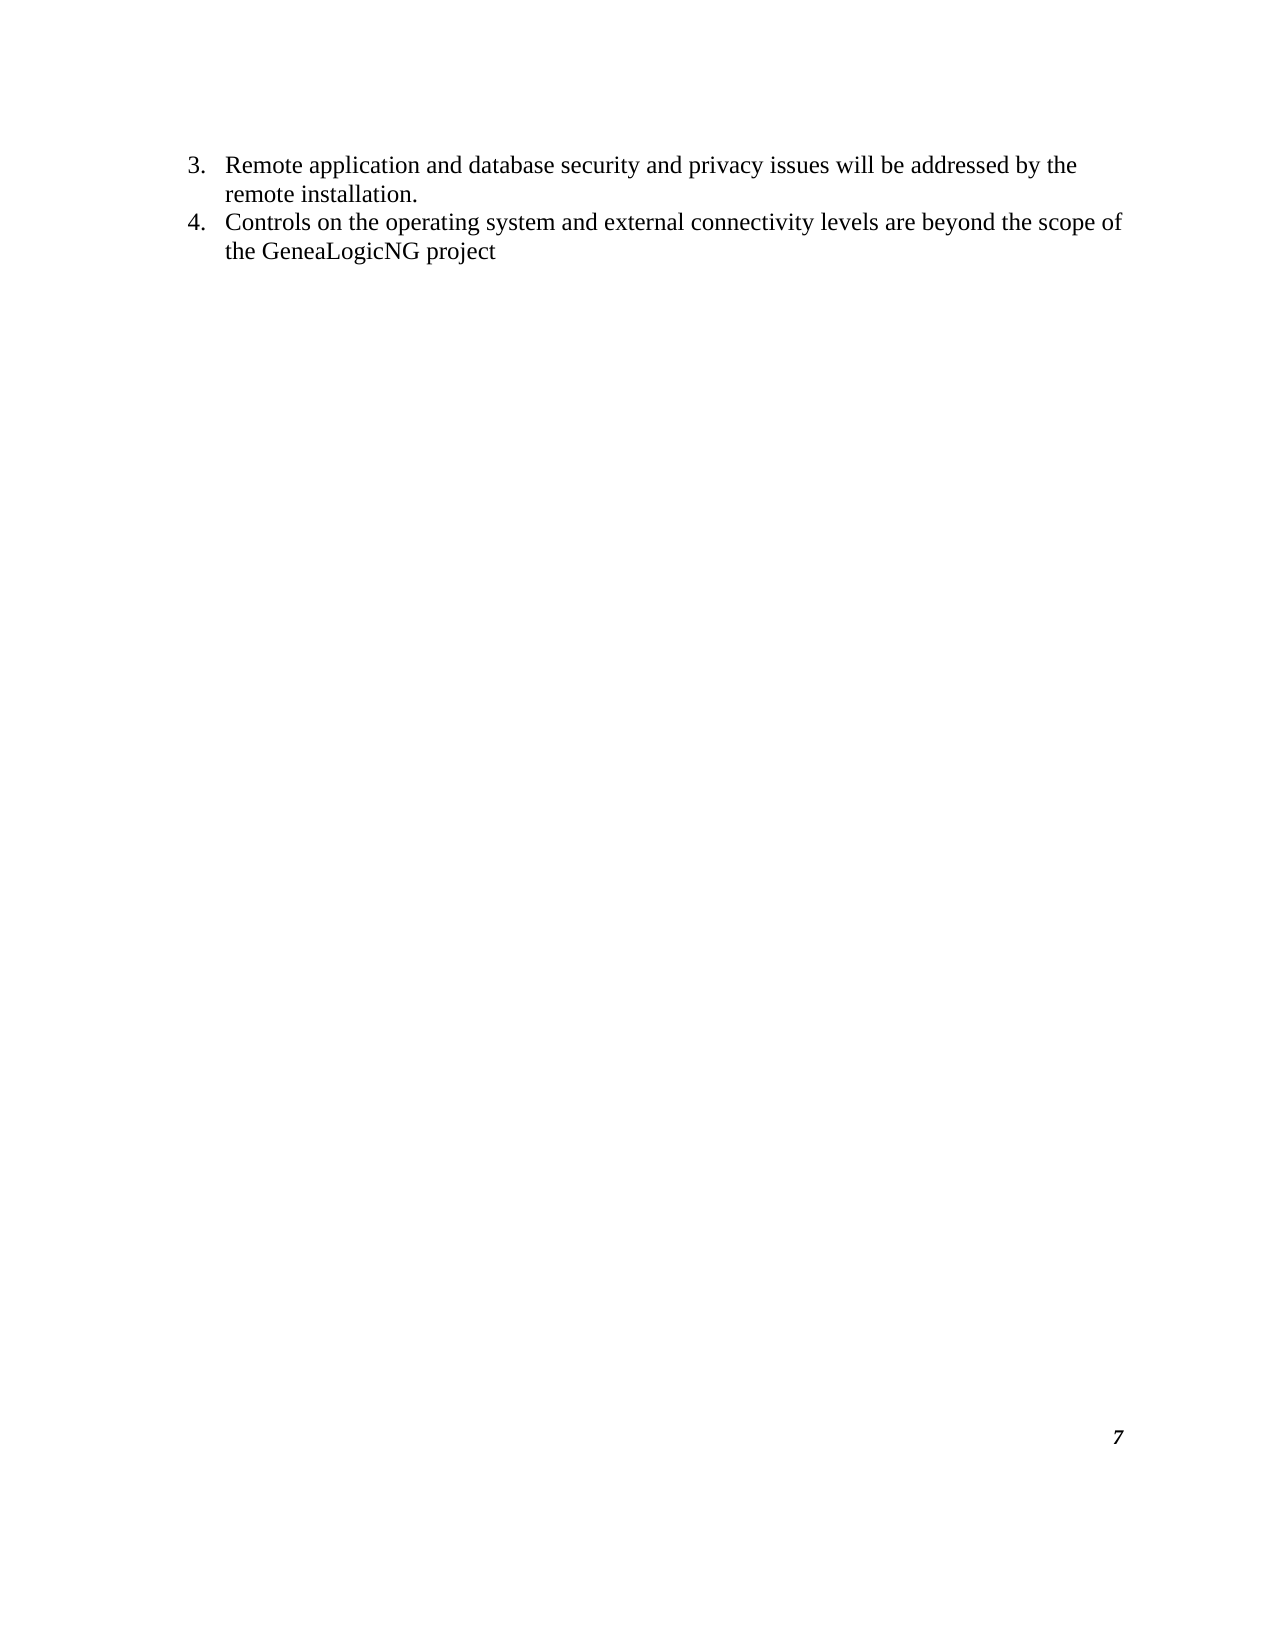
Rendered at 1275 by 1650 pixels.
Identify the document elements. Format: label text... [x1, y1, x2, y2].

list Remote application and database security and privacy issues will be addressed by the remote installation. [187, 150, 1125, 207]
list Controls on the operating system and external connectivity levels are beyond the scope of the GeneaLogicNG project [187, 207, 1125, 265]
